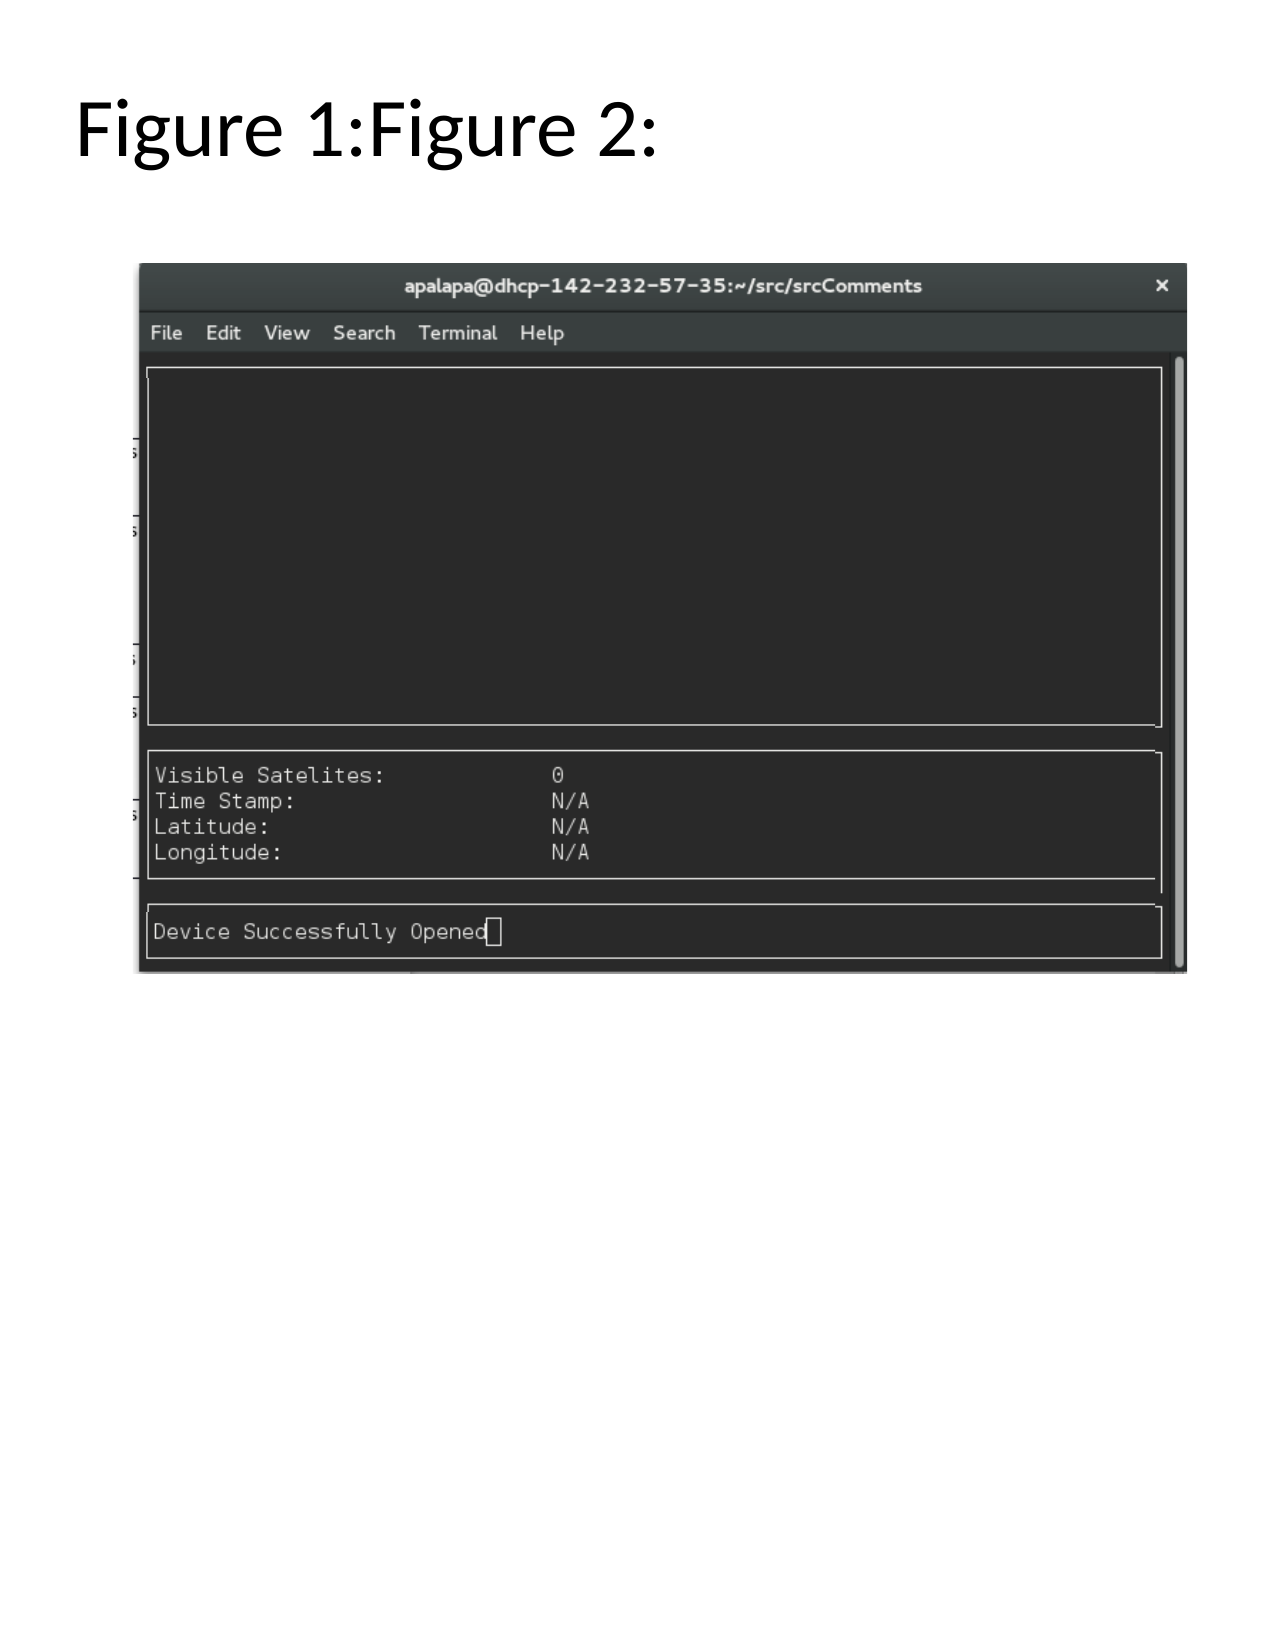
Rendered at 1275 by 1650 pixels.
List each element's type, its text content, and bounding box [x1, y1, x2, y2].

picture [1069, 263, 1188, 974]
text Figure 1:Figure 2: [75, 75, 1200, 177]
